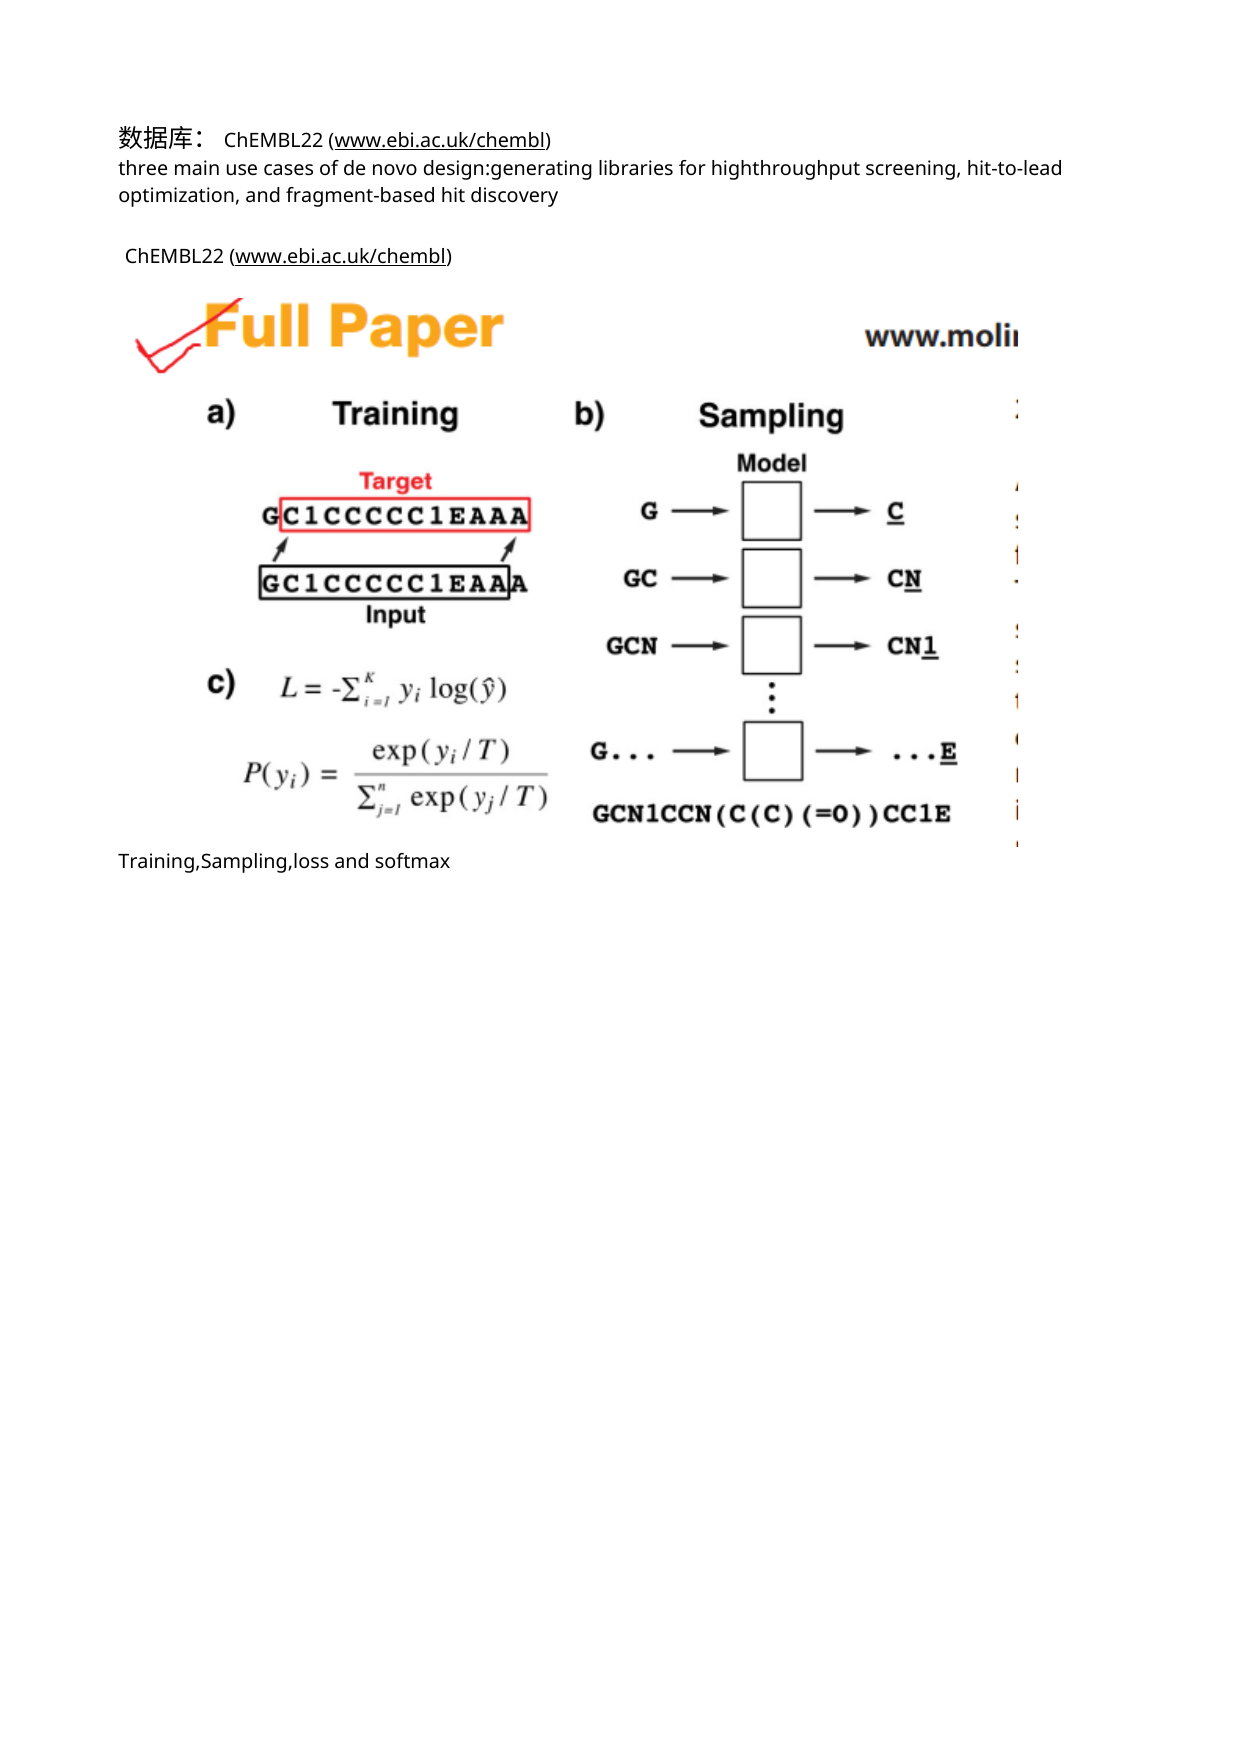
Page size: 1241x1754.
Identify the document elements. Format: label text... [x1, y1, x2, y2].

text Training,Sampling,loss and softmax [118, 847, 1122, 874]
text 数据库： ChEMBL22 (www.ebi.ac.uk/chembl) [118, 118, 1122, 154]
text ChEMBL22 (www.ebi.ac.uk/chembl) [118, 236, 1122, 270]
text three main use cases of de novo design:generating libraries for highthroughput screening, hit-to-lead optimization, and fragment-based hit discovery [118, 154, 1122, 208]
